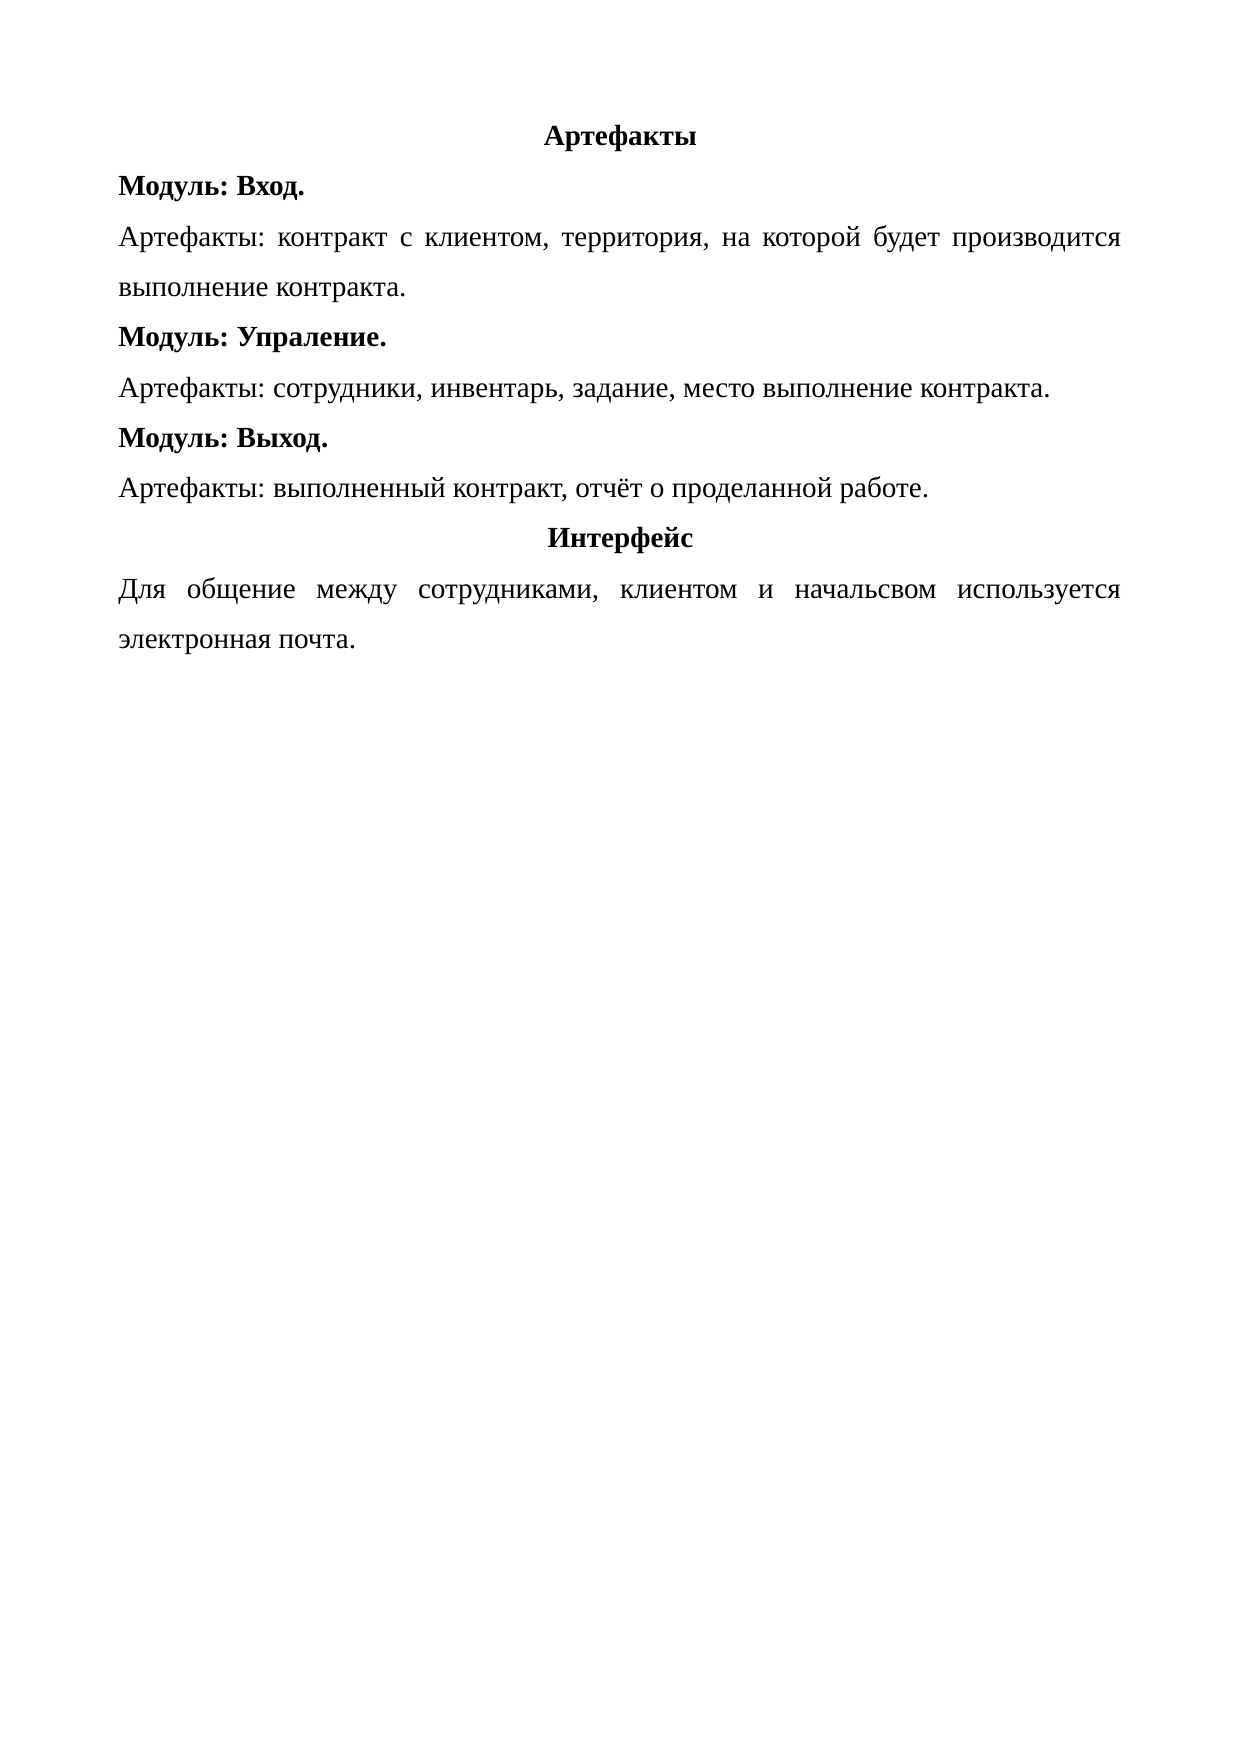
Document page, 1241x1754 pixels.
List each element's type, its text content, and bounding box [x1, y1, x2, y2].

text Интерфейс [118, 521, 1122, 554]
text Модуль: Упраление. [118, 319, 1122, 353]
text Для общение между сотрудниками, клиентом и начальсвом используется электронная почта. [118, 571, 1122, 655]
text Модуль: Вход. [118, 168, 1122, 202]
text Артефакты: контракт с клиентом, территория, на которой будет производится выполнение контракта. [118, 219, 1122, 303]
text Модуль: Выход. [118, 420, 1122, 453]
text Артефакты: выполненный контракт, отчёт о проделанной работе. [118, 470, 1122, 504]
text Артефакты [118, 118, 1122, 152]
text Артефакты: сотрудники, инвентарь, задание, место выполнение контракта. [118, 370, 1122, 403]
